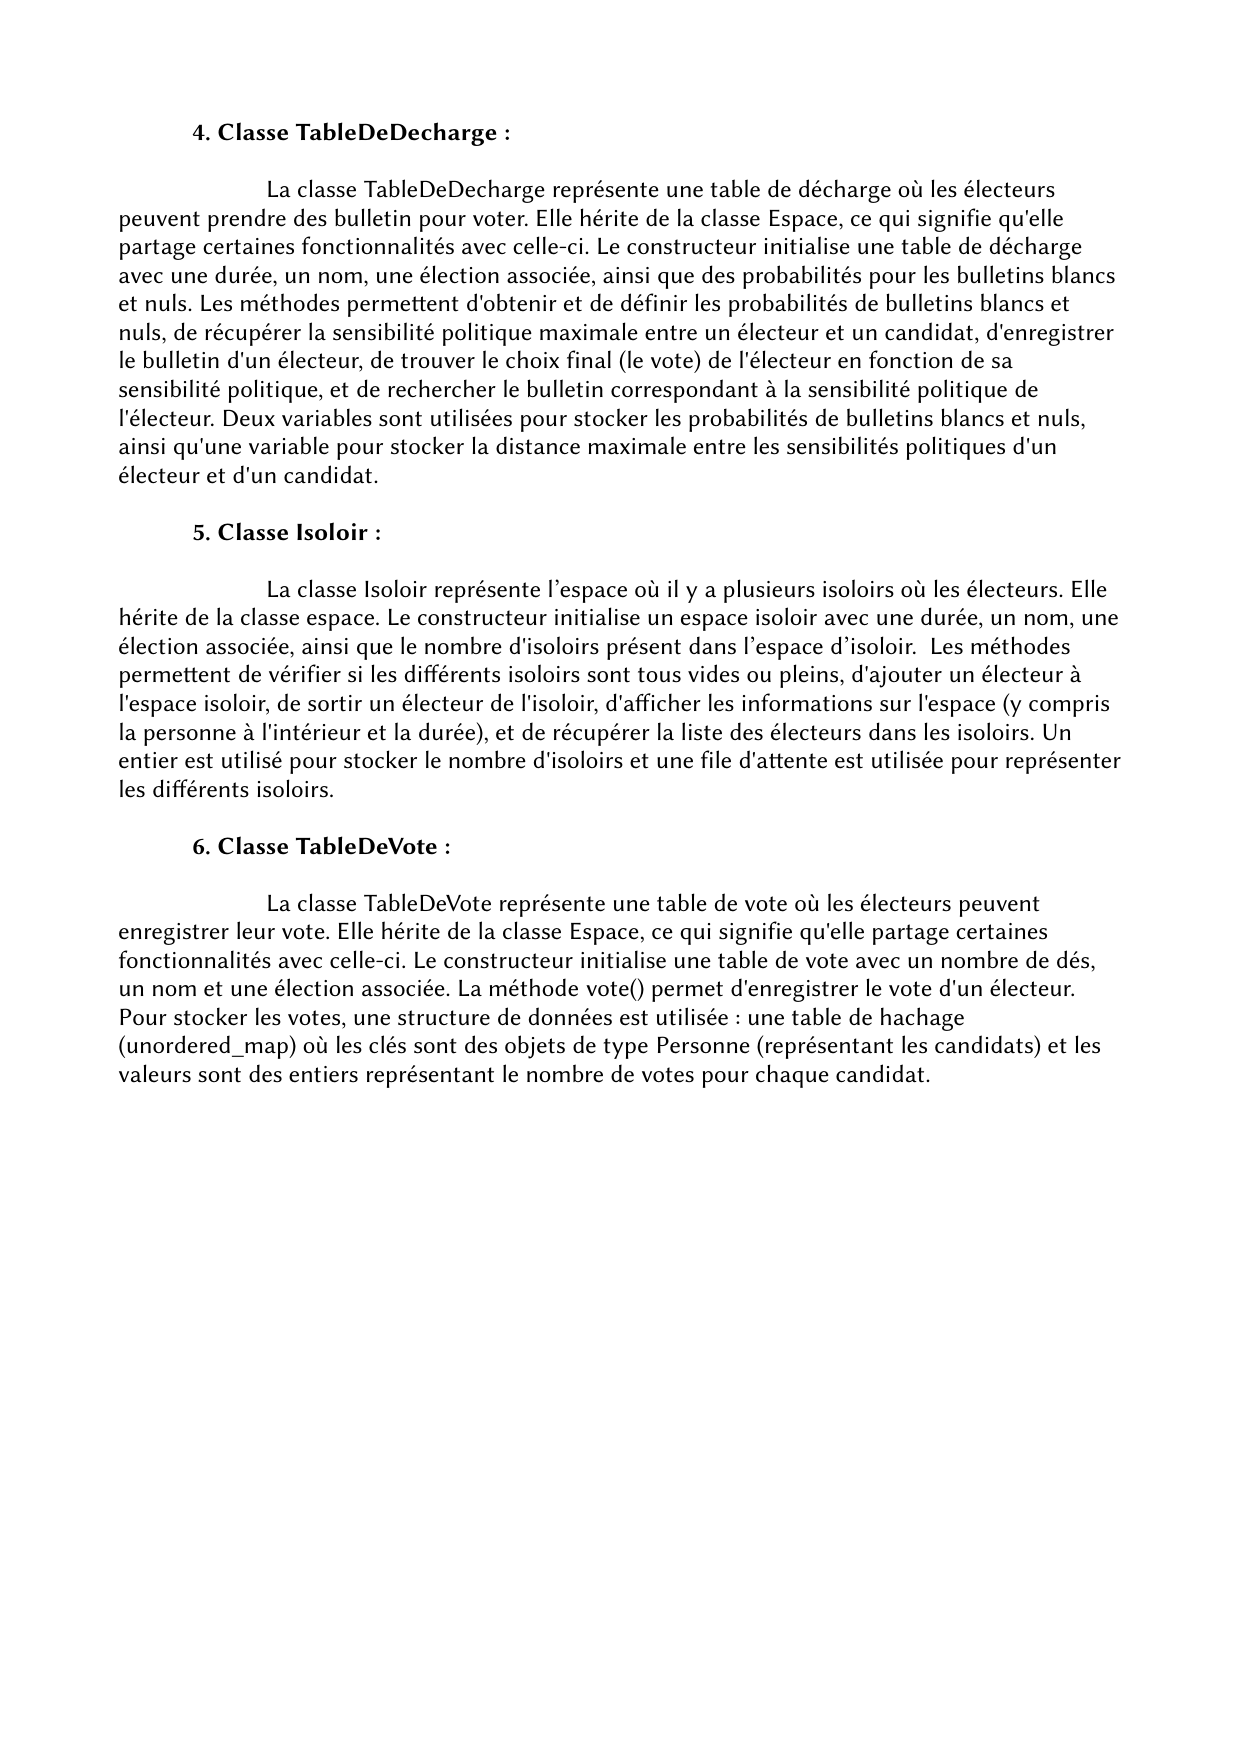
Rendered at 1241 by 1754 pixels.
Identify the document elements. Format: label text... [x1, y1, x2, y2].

text La classe TableDeDecharge représente une table de décharge où les électeurs peuvent prendre des bulletin pour voter. Elle hérite de la classe Espace, ce qui signifie qu'elle partage certaines fonctionnalités avec celle-ci. Le constructeur initialise une table de décharge avec une durée, un nom, une élection associée, ainsi que des probabilités pour les bulletins blancs et nuls. Les méthodes permettent d'obtenir et de définir les probabilités de bulletins blancs et nuls, de récupérer la sensibilité politique maximale entre un électeur et un candidat, d'enregistrer le bulletin d'un électeur, de trouver le choix final (le vote) de l'électeur en fonction de sa sensibilité politique, et de rechercher le bulletin correspondant à la sensibilité politique de l'électeur. Deux variables sont utilisées pour stocker les probabilités de bulletins blancs et nuls, ainsi qu'une variable pour stocker la distance maximale entre les sensibilités politiques d'un électeur et d'un candidat. [118, 175, 1122, 489]
text La classe Isoloir représente l’espace où il y a plusieurs isoloirs où les électeurs. Elle hérite de la classe espace. Le constructeur initialise un espace isoloir avec une durée, un nom, une élection associée, ainsi que le nombre d'isoloirs présent dans l’espace d’isoloir. Les méthodes permettent de vérifier si les différents isoloirs sont tous vides ou pleins, d'ajouter un électeur à l'espace isoloir, de sortir un électeur de l'isoloir, d'afficher les informations sur l'espace (y compris la personne à l'intérieur et la durée), et de récupérer la liste des électeurs dans les isoloirs. Un entier est utilisé pour stocker le nombre d'isoloirs et une file d'attente est utilisée pour représenter les différents isoloirs. [118, 575, 1122, 803]
text La classe TableDeVote représente une table de vote où les électeurs peuvent enregistrer leur vote. Elle hérite de la classe Espace, ce qui signifie qu'elle partage certaines fonctionnalités avec celle-ci. Le constructeur initialise une table de vote avec un nombre de dés, un nom et une élection associée. La méthode vote() permet d'enregistrer le vote d'un électeur. Pour stocker les votes, une structure de données est utilisée : une table de hachage (unordered_map) où les clés sont des objets de type Personne (représentant les candidats) et les valeurs sont des entiers représentant le nombre de votes pour chaque candidat. [118, 889, 1122, 1088]
text 6. Classe TableDeVote : [118, 832, 1122, 860]
text 5. Classe Isoloir : [118, 518, 1122, 546]
text 4. Classe TableDeDecharge : [118, 118, 1122, 147]
